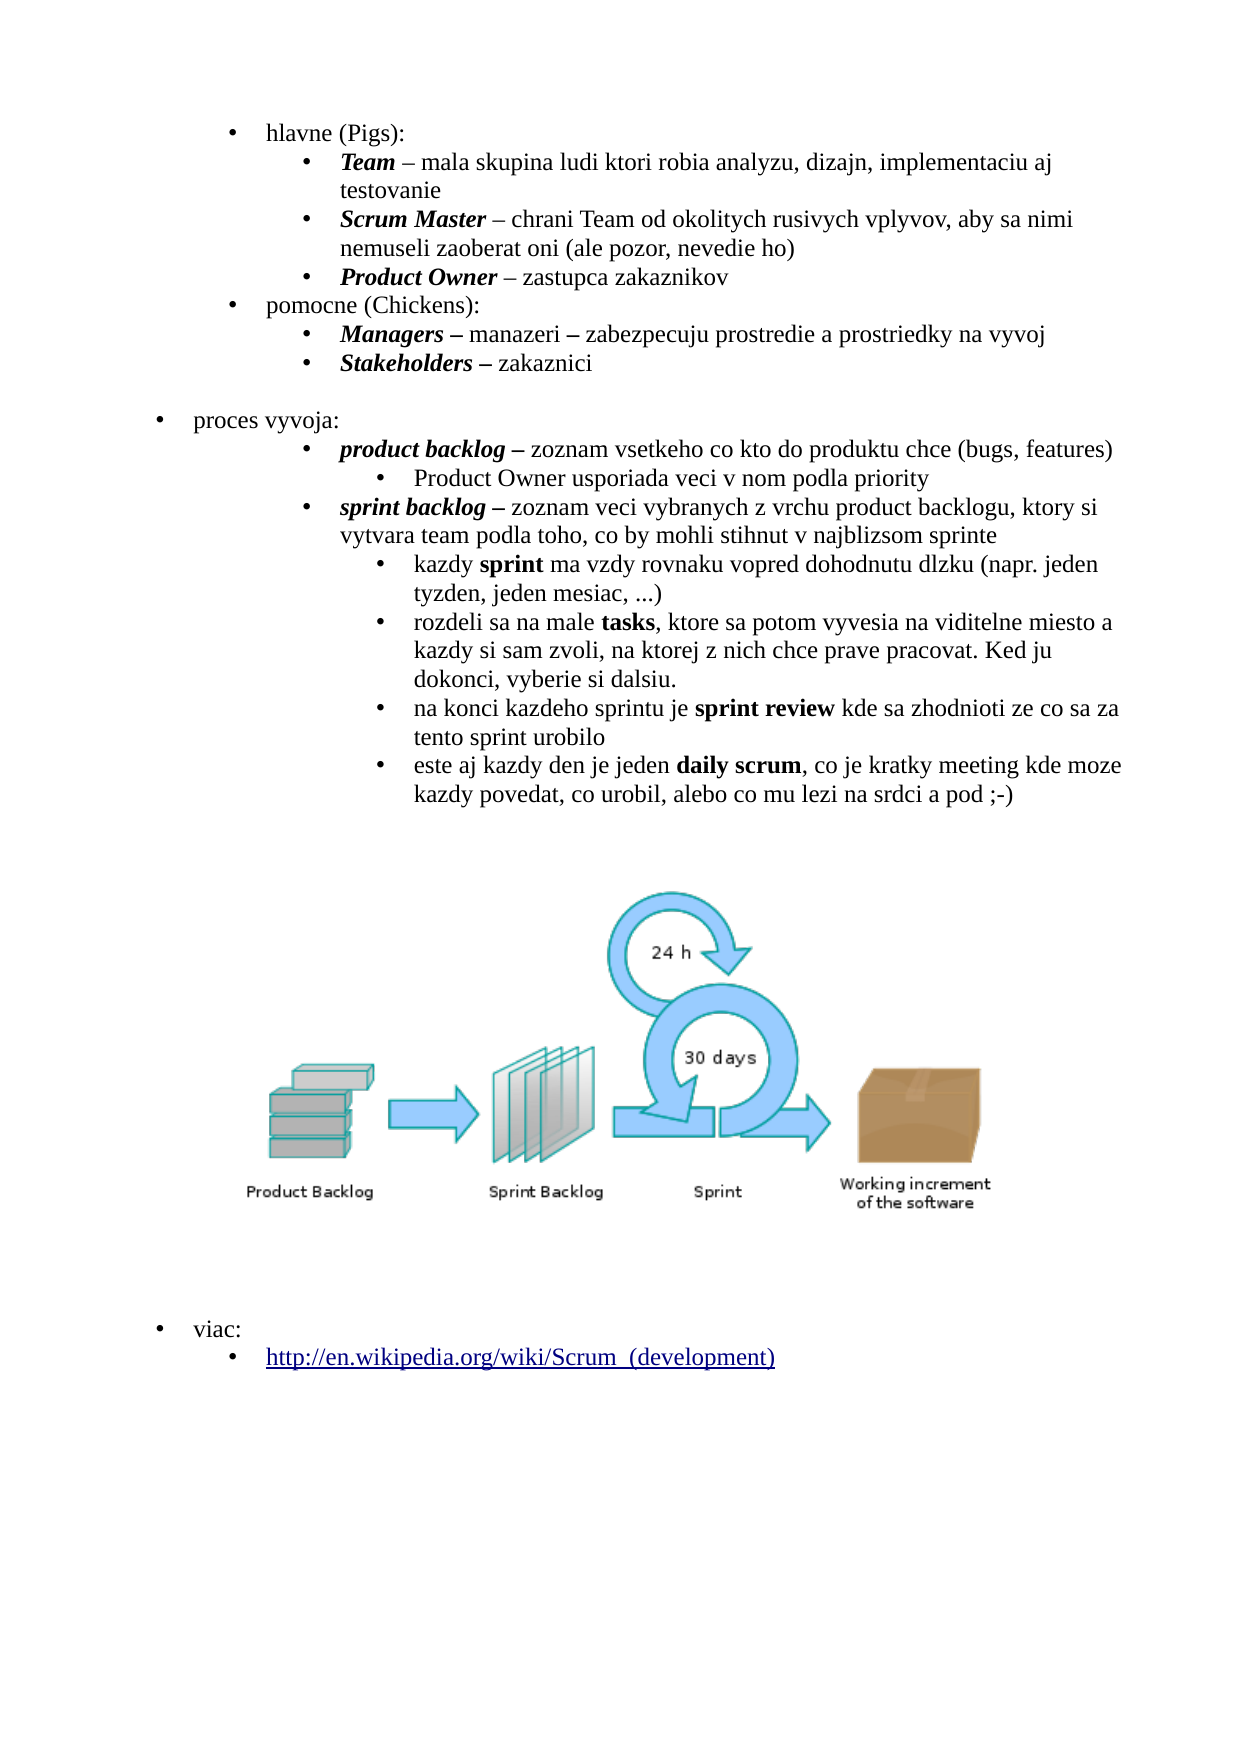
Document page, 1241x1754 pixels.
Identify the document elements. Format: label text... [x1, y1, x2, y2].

list proces vyvoja: [156, 406, 1122, 434]
list Team – mala skupina ludi ktori robia analyzu, dizajn, implementaciu aj testovanie [302, 147, 1122, 204]
list na konci kazdeho sprintu je sprint review kde sa zhodnioti ze co sa za tento sprint urobilo [376, 693, 1122, 751]
list http://en.wikipedia.org/wiki/Scrum_(development) [228, 1342, 1122, 1371]
list Product Owner – zastupca zakaznikov [302, 262, 1122, 291]
list pomocne (Chickens): [228, 291, 1122, 319]
list este aj kazdy den je jeden daily scrum, co je kratky meeting kde moze kazdy povedat, co urobil, alebo co mu lezi na srdci a pod ;-) [376, 751, 1122, 808]
list sprint backlog – zoznam veci vybranych z vrchu product backlogu, ktory si vytvara team podla toho, co by mohli stihnut v najblizsom sprinte [302, 492, 1122, 549]
list product backlog – zoznam vsetkeho co kto do produktu chce (bugs, features) [302, 434, 1122, 463]
list Product Owner usporiada veci v nom podla priority [376, 463, 1122, 492]
list Managers – manazeri – zabezpecuju prostredie a prostriedky na vyvoj [302, 319, 1122, 348]
picture [229, 865, 1011, 1257]
list rozdeli sa na male tasks, ktore sa potom vyvesia na viditelne miesto a kazdy si sam zvoli, na ktorej z nich chce prave pracovat. Ked ju dokonci, vyberie si dalsiu. [376, 607, 1122, 693]
list Scrum Master – chrani Team od okolitych rusivych vplyvov, aby sa nimi nemuseli zaoberat oni (ale pozor, nevedie ho) [302, 204, 1122, 262]
list kazdy sprint ma vzdy rovnaku vopred dohodnutu dlzku (napr. jeden tyzden, jeden mesiac, ...) [376, 549, 1122, 607]
list hlavne (Pigs): [228, 118, 1122, 147]
list viac: [156, 1314, 1122, 1342]
list Stakeholders – zakaznici [302, 348, 1122, 377]
